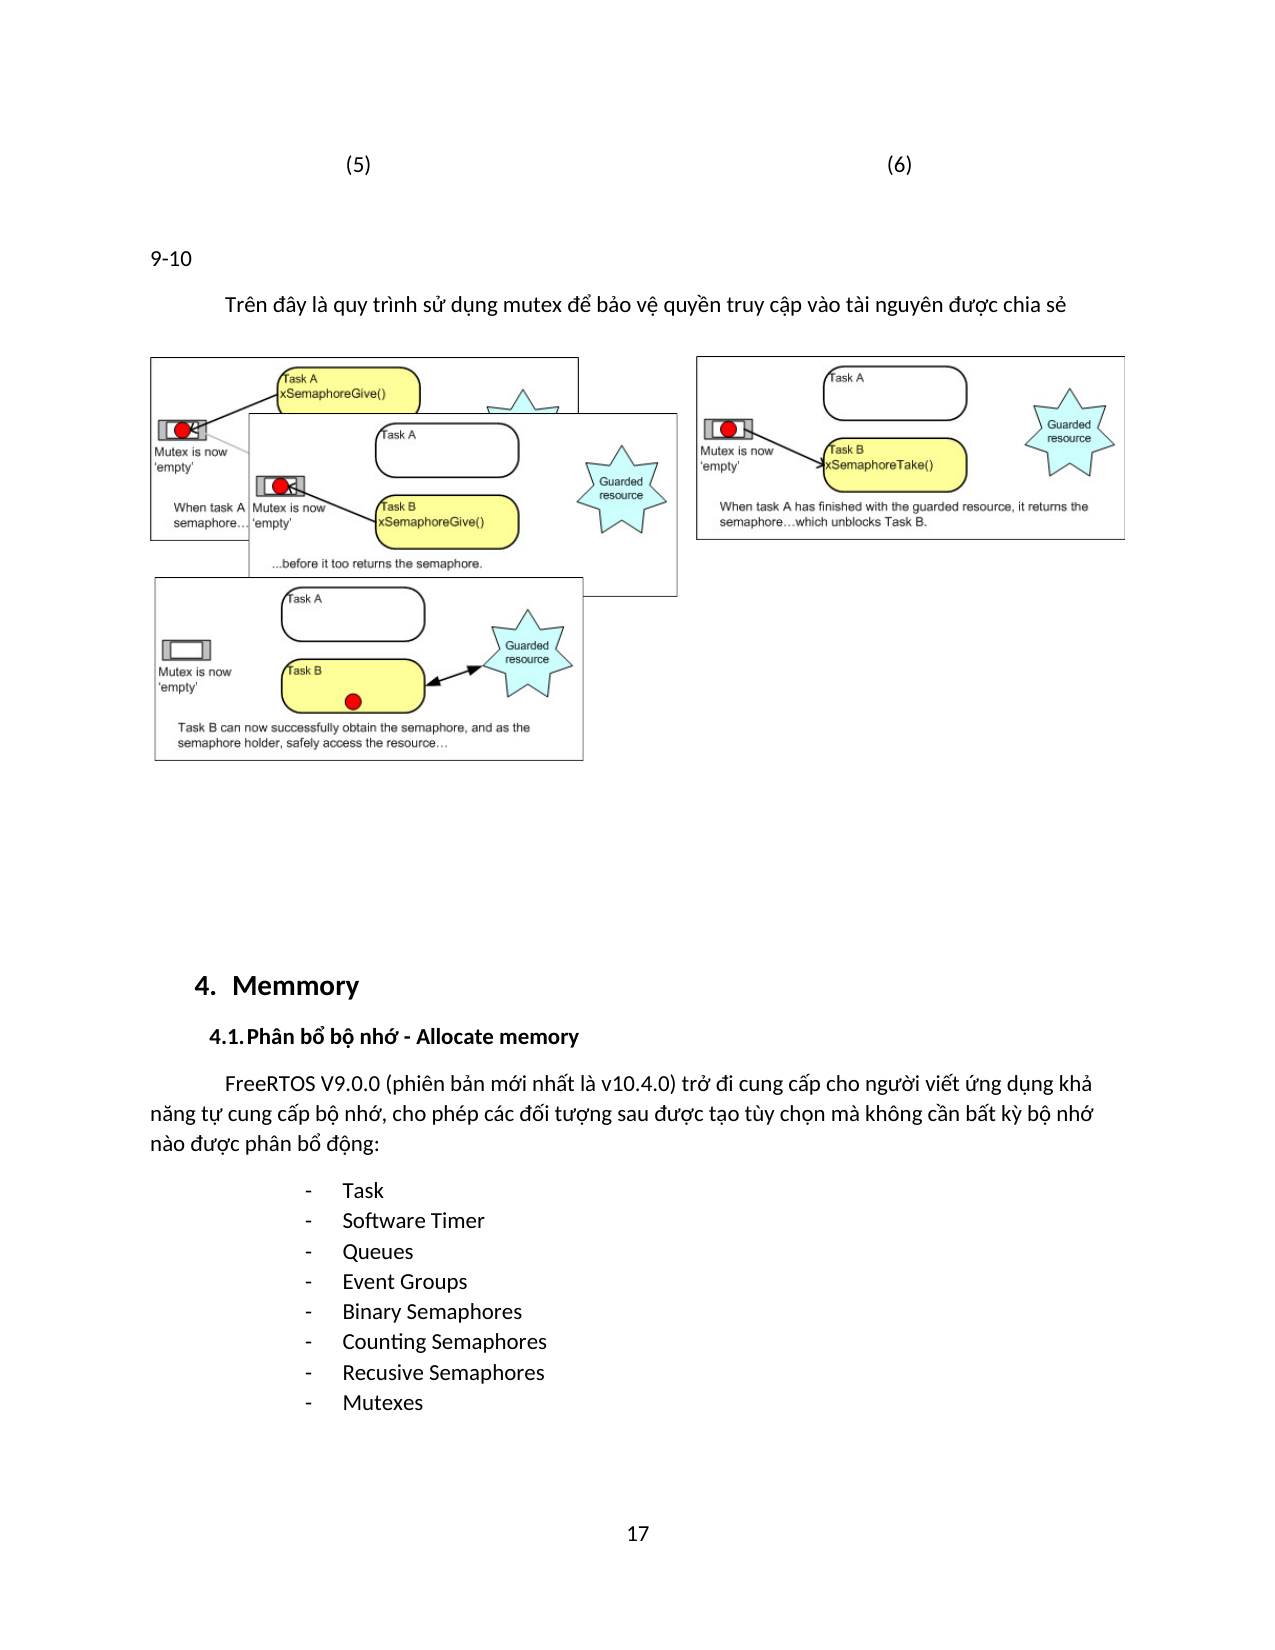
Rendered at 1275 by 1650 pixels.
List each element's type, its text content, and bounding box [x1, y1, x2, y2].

list Mutexes [305, 1388, 1125, 1416]
text (5) (6) [150, 150, 1125, 178]
text FreeRTOS V9.0.0 (phiên bản mới nhất là v10.4.0) trở đi cung cấp cho người viết ứng dụng khả năng tự cung cấp bộ nhớ, cho phép các đối tượng sau được tạo tùy chọn mà không cần bất kỳ bộ nhớ nào được phân bổ động: [150, 1069, 1125, 1158]
list Software Timer [305, 1207, 1125, 1235]
list Binary Semaphores [305, 1297, 1125, 1325]
list Queues [305, 1237, 1125, 1265]
text 9-10 [150, 244, 1125, 272]
list Recusive Semaphores [305, 1358, 1125, 1386]
list Task [305, 1176, 1125, 1204]
subtitle Memmory [194, 967, 1125, 1003]
list Counting Semaphores [305, 1327, 1125, 1356]
list Event Groups [305, 1267, 1125, 1295]
picture [150, 357, 678, 761]
subtitle Phân bổ bộ nhớ - Allocate memory [209, 1022, 1125, 1050]
text Trên đây là quy trình sử dụng mutex để bảo vệ quyền truy cập vào tài nguyên được chia sẻ [150, 291, 1125, 319]
picture [696, 356, 1125, 540]
